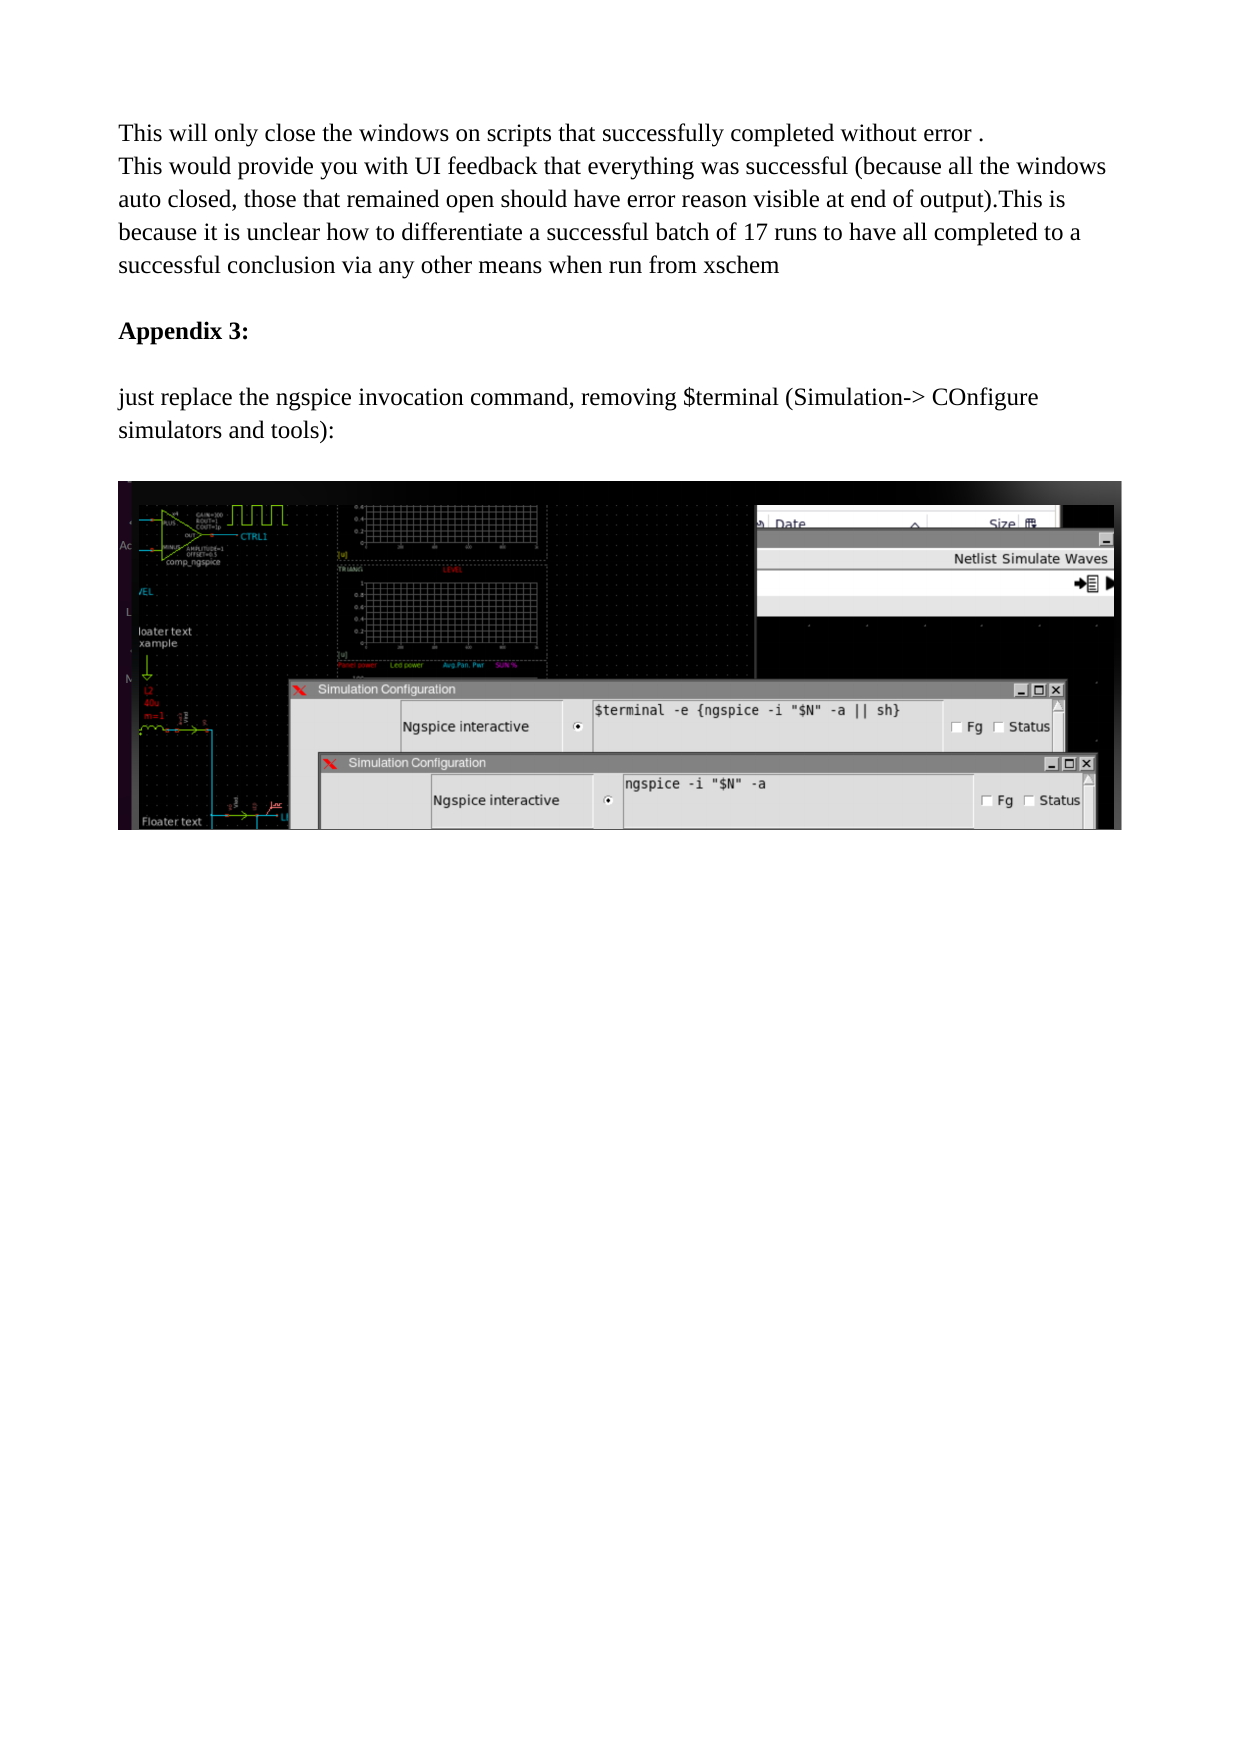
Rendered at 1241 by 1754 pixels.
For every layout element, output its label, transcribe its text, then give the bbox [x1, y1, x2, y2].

picture [118, 481, 1123, 830]
text just replace the ngspice invocation command, removing $terminal (Simulation-> COnfigure simulators and tools): [118, 382, 1122, 444]
text Appendix 3: [118, 316, 1122, 345]
text This will only close the windows on scripts that successfully completed without error . This would provide you with UI feedback that everything was successful (because all the windows auto closed, those that remained open should have error reason visible at end of output).This is because it is unclear how to differentiate a successful batch of 17 runs to have all completed to a successful conclusion via any other means when run from xschem [118, 118, 1122, 279]
